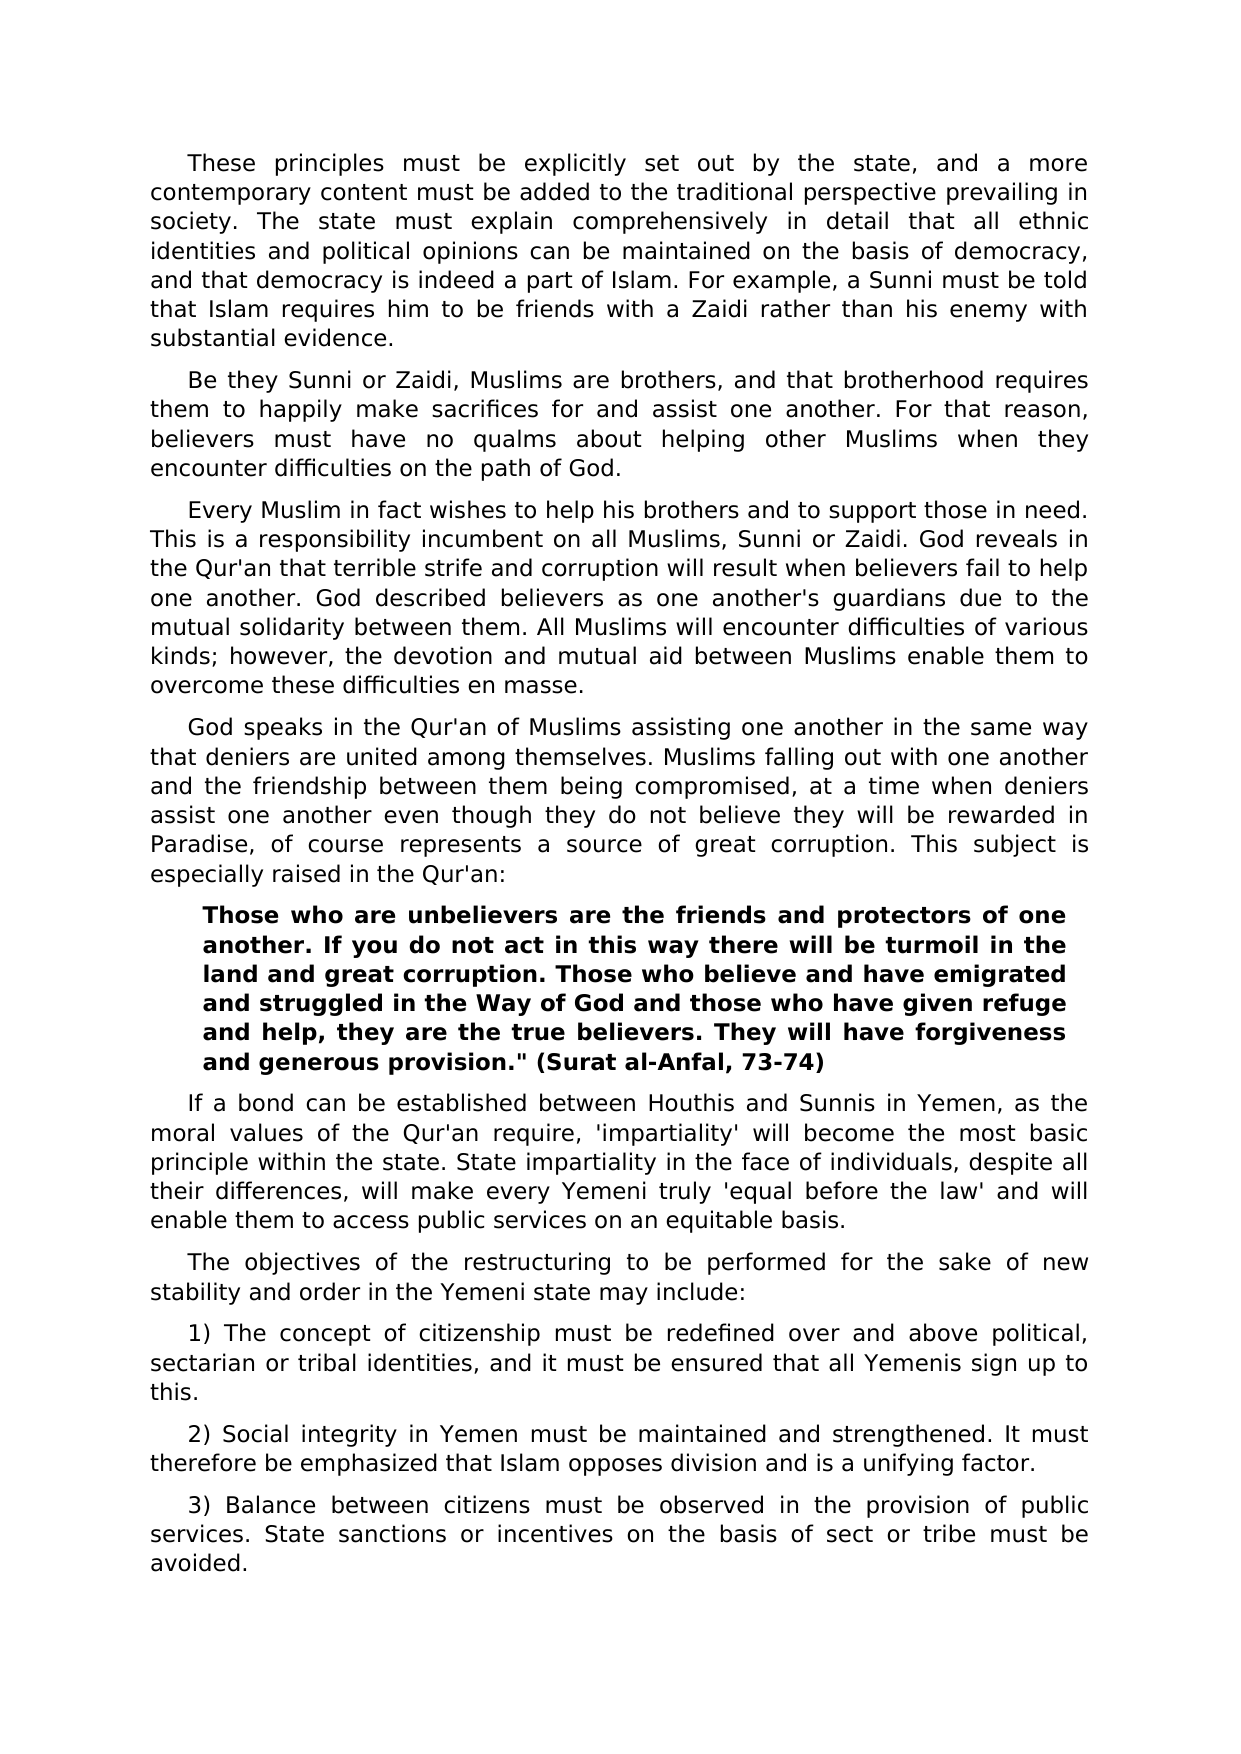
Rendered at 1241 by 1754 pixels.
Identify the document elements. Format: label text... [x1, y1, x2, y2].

text 3) Balance between citizens must be observed in the provision of public services. State sanctions or incentives on the basis of sect or tribe must be avoided. [150, 1492, 1090, 1577]
text If a bond can be established between Houthis and Sunnis in Yemen, as the moral values of the Qur'an require, 'impartiality' will become the most basic principle within the state. State impartiality in the face of individuals, despite all their differences, will make every Yemeni truly 'equal before the law' and will enable them to access public services on an equitable basis. [150, 1091, 1090, 1234]
text The objectives of the restructuring to be performed for the sake of new stability and order in the Yemeni state may include: [150, 1249, 1090, 1305]
text Be they Sunni or Zaidi, Muslims are brothers, and that brotherhood requires them to happily make sacrifices for and assist one another. For that reason, believers must have no qualms about helping other Muslims when they encounter difficulties on the path of God. [150, 367, 1090, 482]
text Those who are unbelievers are the friends and protectors of one another. If you do not act in this way there will be turmoil in the land and great corruption. Those who believe and have emigrated and struggled in the Way of God and those who have given refuge and help, they are the true believers. They will have forgiveness and generous provision." (Surat al-Anfal, 73-74) [202, 902, 1068, 1076]
text These principles must be explicitly set out by the state, and a more contemporary content must be added to the traditional perspective prevailing in society. The state must explain comprehensively in detail that all ethnic identities and political opinions can be maintained on the basis of democracy, and that democracy is indeed a part of Islam. For example, a Sunni must be told that Islam requires him to be friends with a Zaidi rather than his enemy with substantial evidence. [150, 150, 1090, 352]
text 2) Social integrity in Yemen must be maintained and strengthened. It must therefore be emphasized that Islam opposes division and is a unifying factor. [150, 1421, 1090, 1477]
text Every Muslim in fact wishes to help his brothers and to support those in need. This is a responsibility incumbent on all Muslims, Sunni or Zaidi. God reveals in the Qur'an that terrible strife and corruption will result when believers fail to help one another. God described believers as one another's guardians due to the mutual solidarity between them. All Muslims will encounter difficulties of various kinds; however, the devotion and mutual aid between Muslims enable them to overcome these difficulties en masse. [150, 497, 1090, 699]
text God speaks in the Qur'an of Muslims assisting one another in the same way that deniers are united among themselves. Muslims falling out with one another and the friendship between them being compromised, at a time when deniers assist one another even though they do not believe they will be rewarded in Paradise, of course represents a source of great corruption. This subject is especially raised in the Qur'an: [150, 714, 1090, 887]
text 1) The concept of citizenship must be redefined over and above political, sectarian or tribal identities, and it must be ensured that all Yemenis sign up to this. [150, 1321, 1090, 1406]
